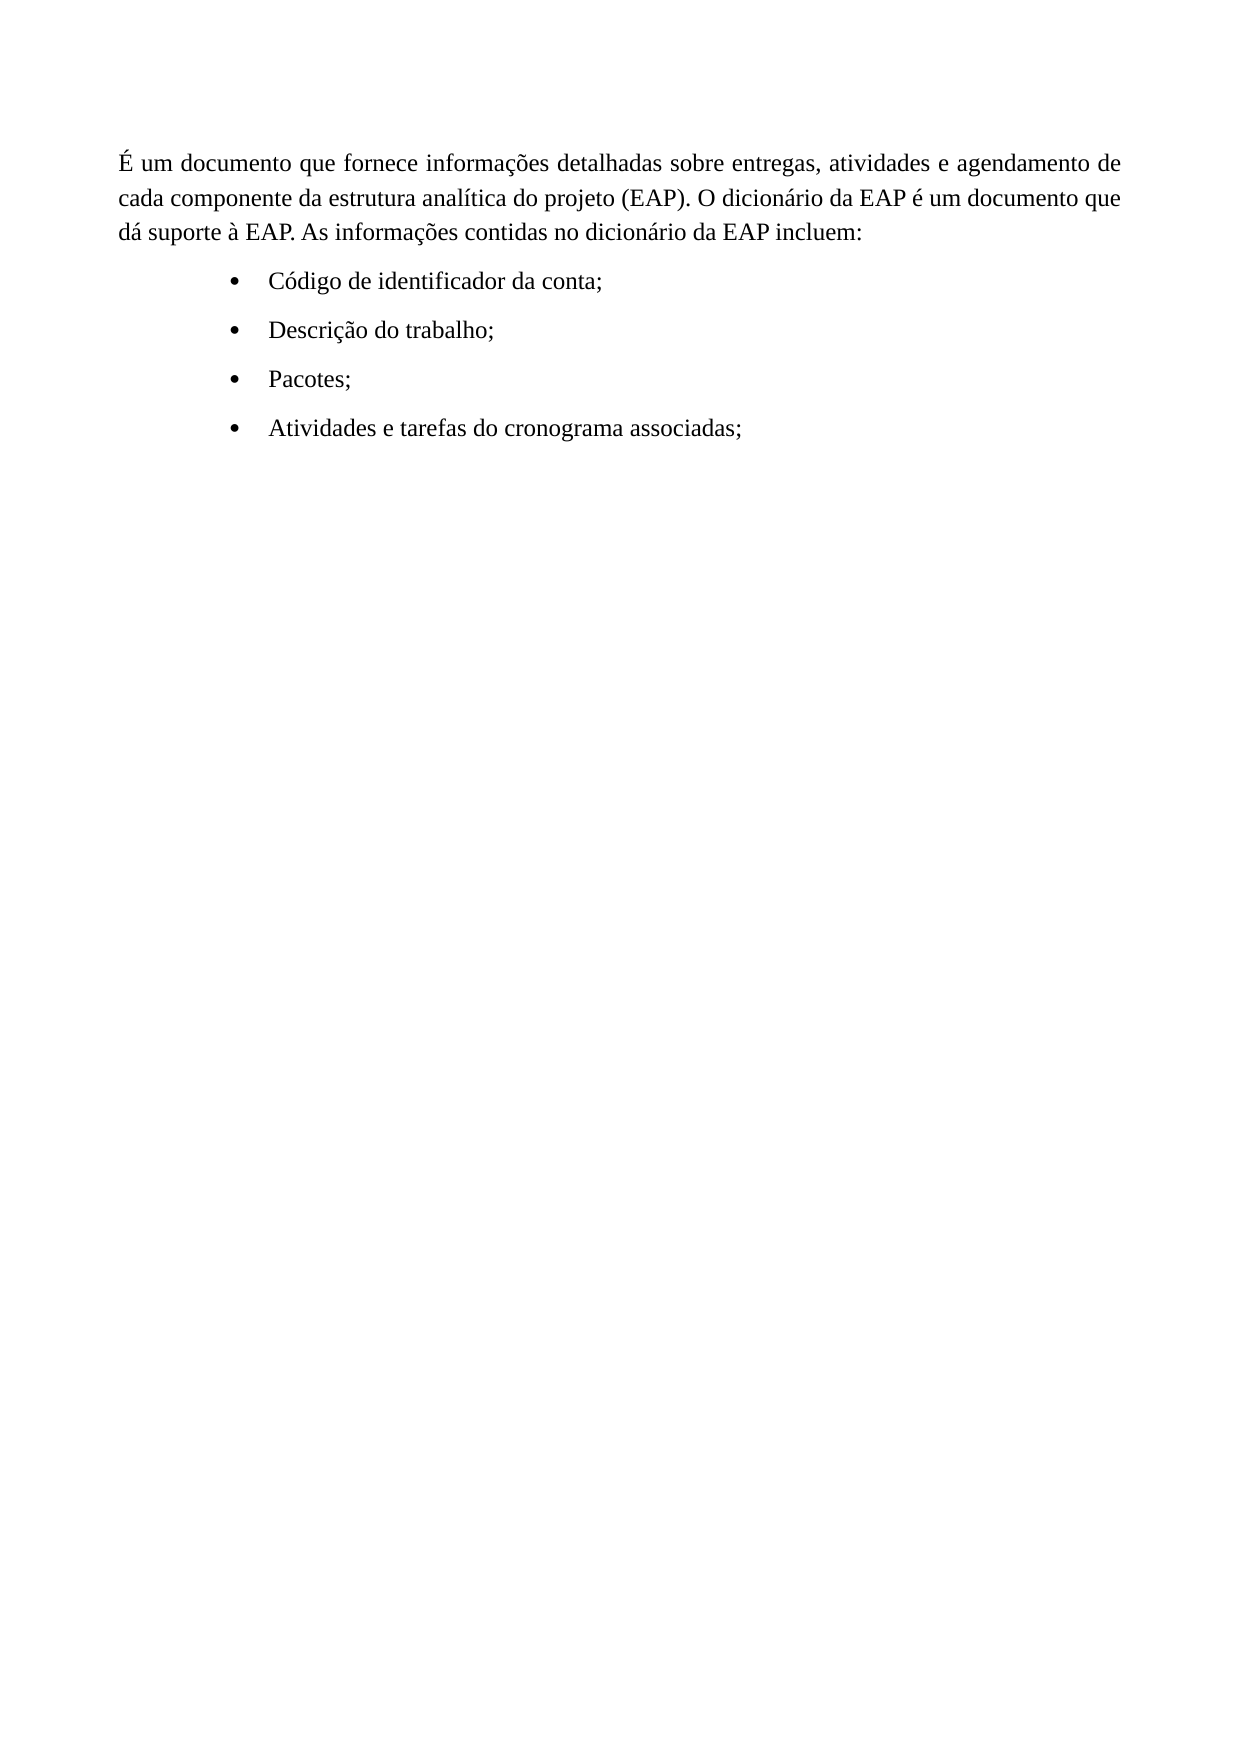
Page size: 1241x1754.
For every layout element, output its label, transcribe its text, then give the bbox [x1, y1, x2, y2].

list Atividades e tarefas do cronograma associadas; [231, 413, 1122, 442]
list Descrição do trabalho; [231, 315, 1122, 344]
list Código de identificador da conta; [231, 266, 1122, 295]
text É um documento que fornece informações detalhadas sobre entregas, atividades e agendamento de cada componente da estrutura analítica do projeto (EAP). O dicionário da EAP é um documento que dá suporte à EAP. As informações contidas no dicionário da EAP incluem: [118, 148, 1122, 246]
list Pacotes; [231, 364, 1122, 393]
